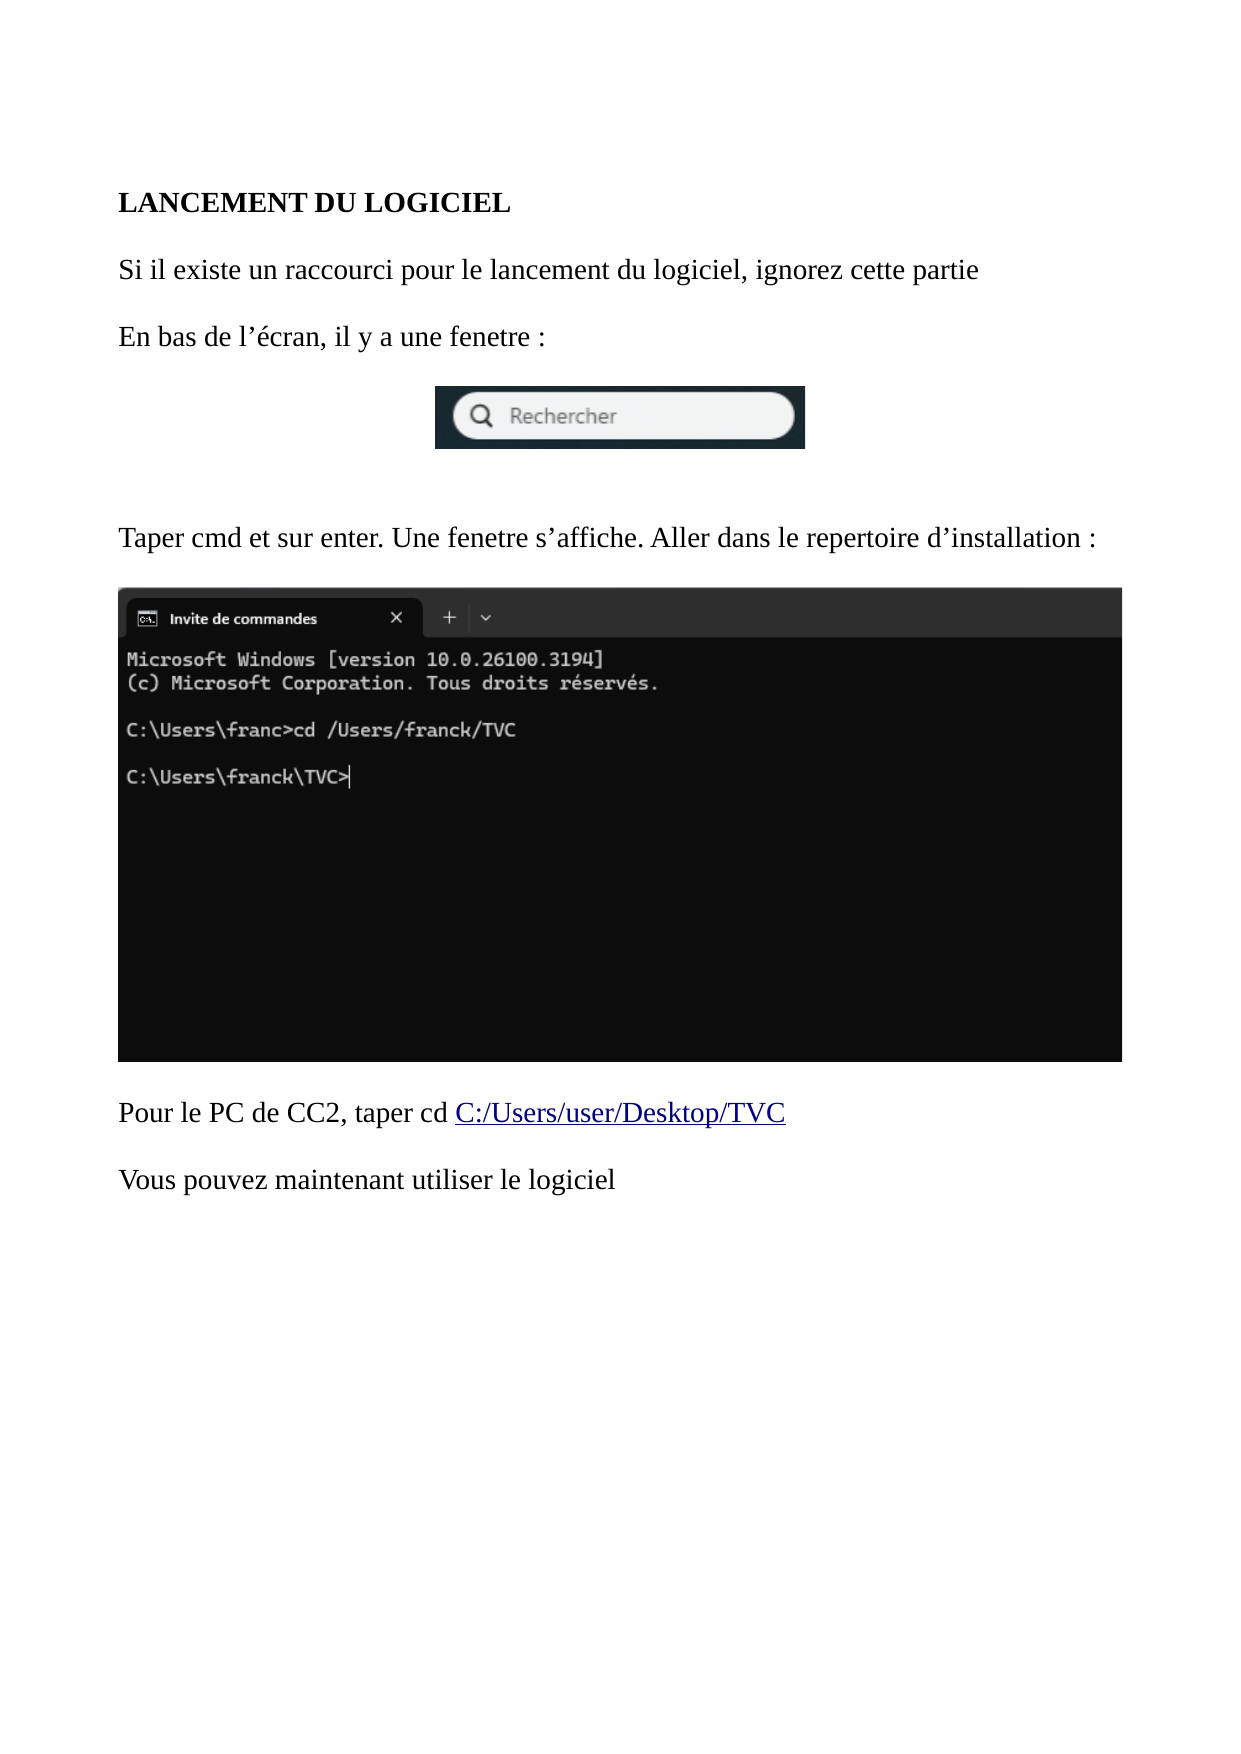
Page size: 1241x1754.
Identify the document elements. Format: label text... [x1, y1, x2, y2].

text En bas de l’écran, il y a une fenetre : [118, 319, 1122, 353]
picture [118, 587, 1123, 1062]
text Pour le PC de CC2, taper cd C:/Users/user/Desktop/TVC [118, 1095, 1122, 1128]
text Taper cmd et sur enter. Une fenetre s’affiche. Aller dans le repertoire d’installation : [118, 521, 1122, 554]
picture [435, 386, 806, 449]
text LANCEMENT DU LOGICIEL [118, 185, 1122, 219]
text Si il existe un raccourci pour le lancement du logiciel, ignorez cette partie [118, 252, 1122, 286]
text Vous pouvez maintenant utiliser le logiciel [118, 1162, 1122, 1195]
